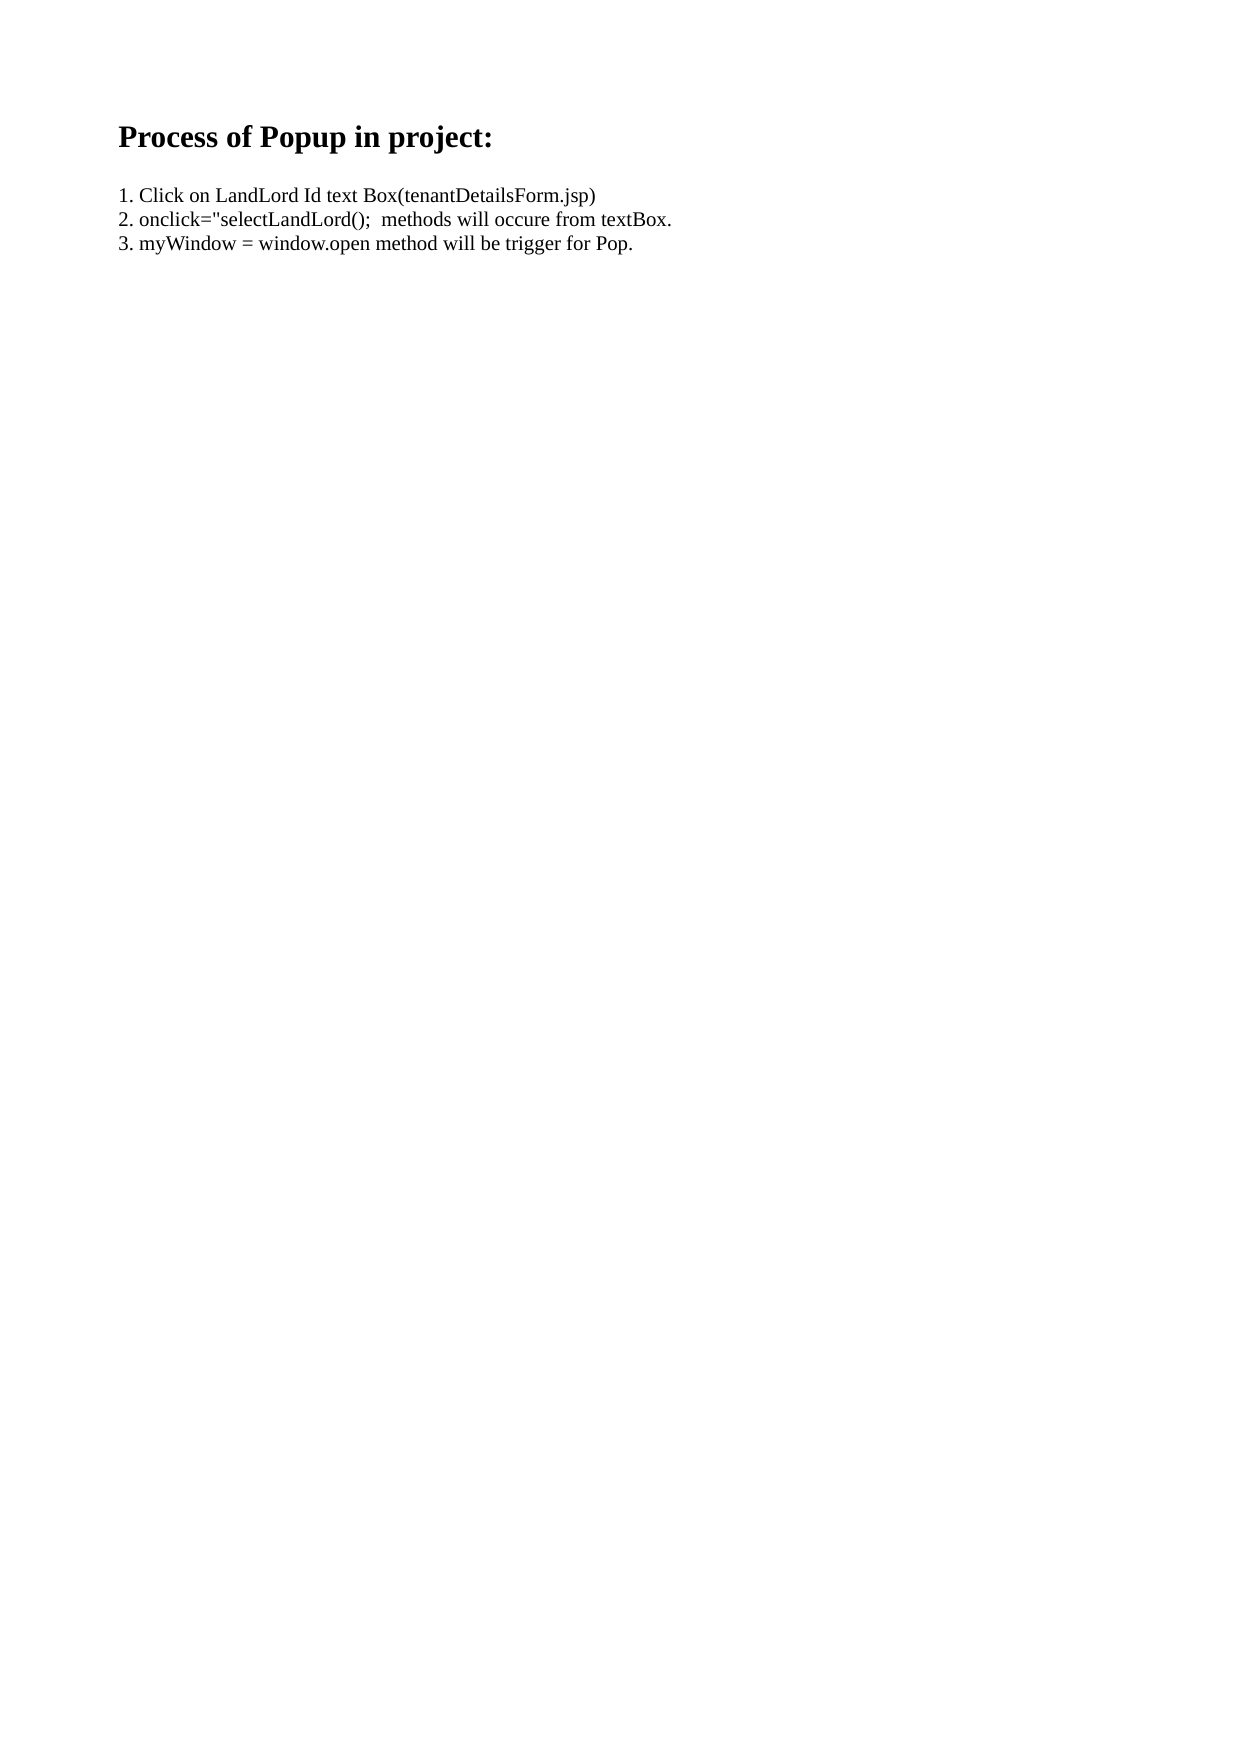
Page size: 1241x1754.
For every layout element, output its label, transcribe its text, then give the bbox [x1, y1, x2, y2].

text 1. Click on LandLord Id text Box(tenantDetailsForm.jsp) [118, 183, 1122, 207]
text 2. onclick="selectLandLord(); methods will occure from textBox. [118, 207, 1122, 231]
text Process of Popup in project: [118, 118, 1122, 154]
text 3. myWindow = window.open method will be trigger for Pop. [118, 231, 1122, 255]
